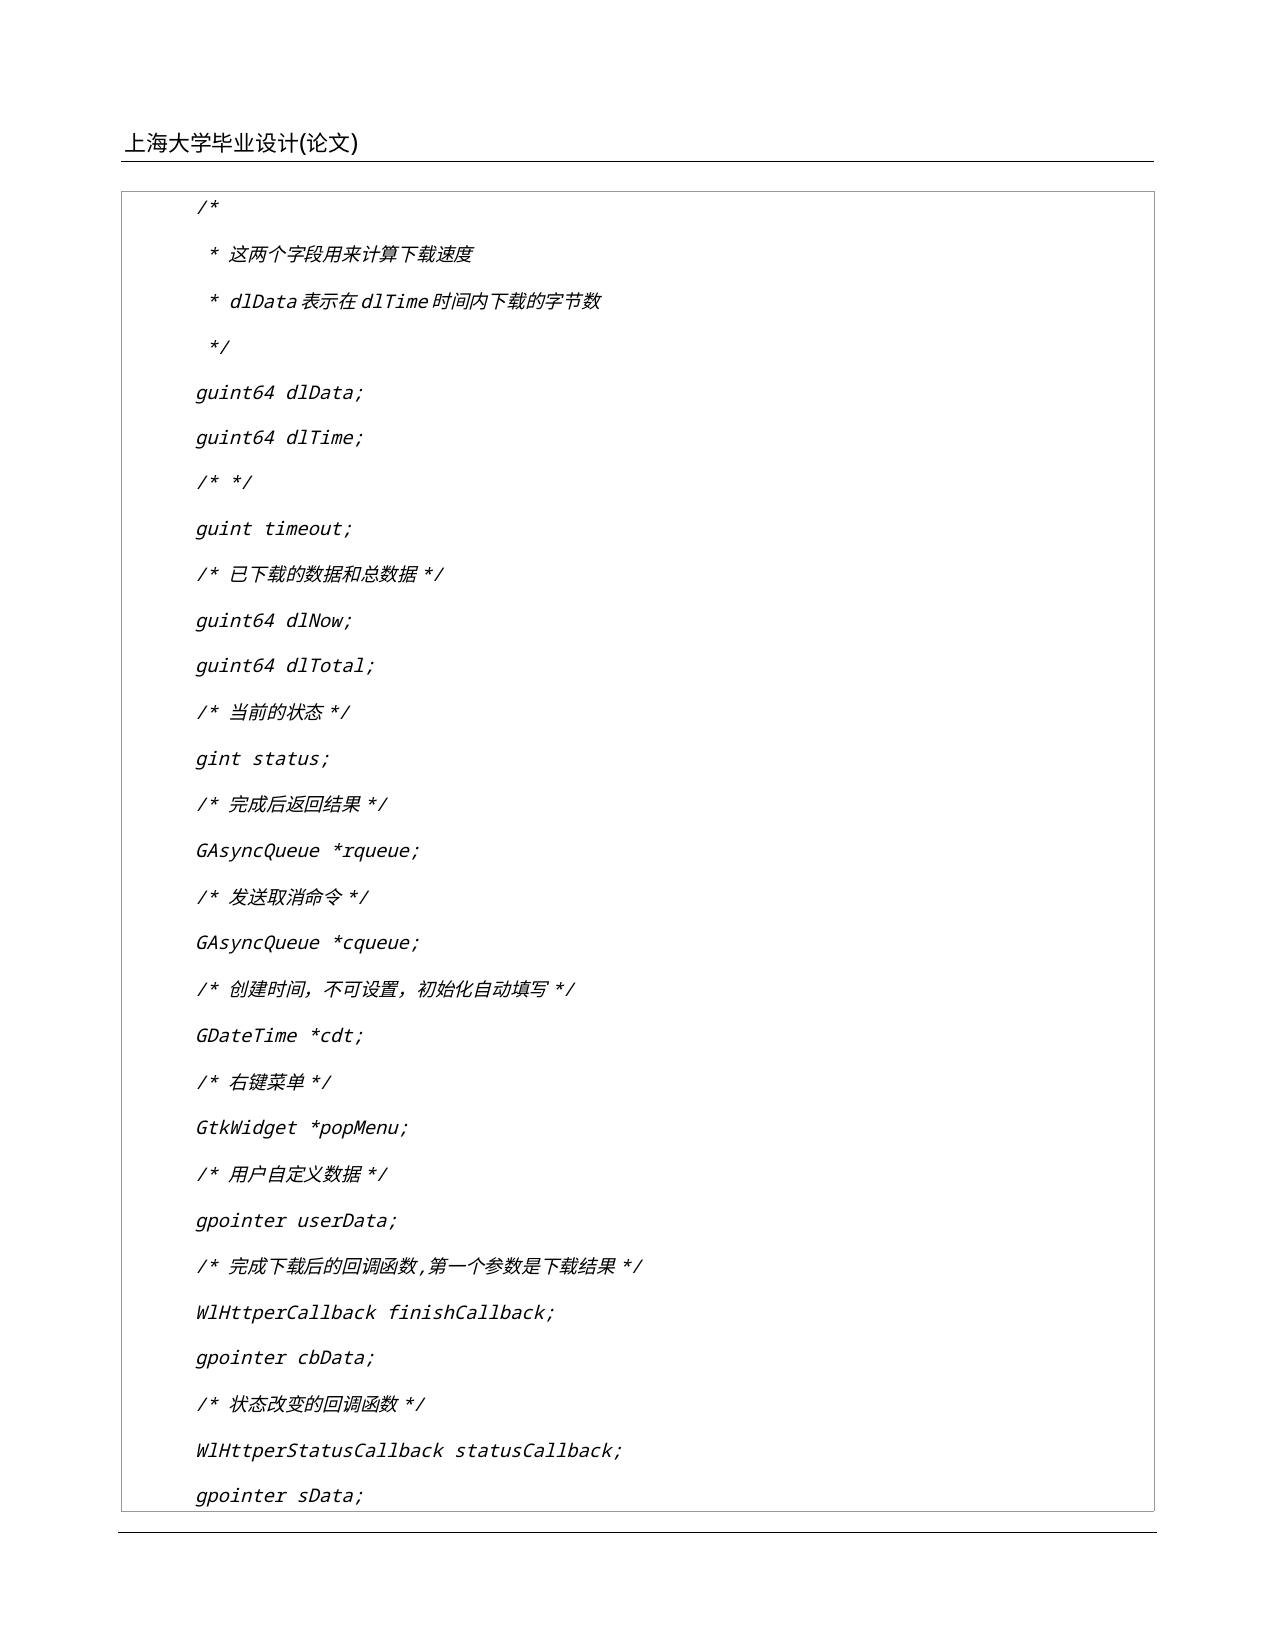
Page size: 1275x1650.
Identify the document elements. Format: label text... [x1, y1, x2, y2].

text /* [122, 192, 1154, 220]
text /* 状态改变的回调函数 */ [122, 1387, 1154, 1417]
text * 这两个字段用来计算下载速度 [122, 237, 1154, 267]
text */ [122, 331, 1154, 359]
text guint64 dlTime; [122, 421, 1154, 450]
text guint64 dlData; [122, 376, 1154, 405]
text /* 当前的状态 */ [122, 694, 1154, 725]
text guint64 dlNow; [122, 604, 1154, 633]
text * dlData表示在dlTime时间内下载的字节数 [122, 284, 1154, 314]
text /* 完成后返回结果 */ [122, 787, 1154, 817]
text WlHttperCallback finishCallback; [122, 1296, 1154, 1325]
text /* 发送取消命令 */ [122, 879, 1154, 910]
text gpointer userData; [122, 1204, 1154, 1232]
text gpointer cbData; [122, 1341, 1154, 1370]
text /* 创建时间，不可设置，初始化自动填写 */ [122, 972, 1154, 1002]
text gpointer sData; [122, 1479, 1154, 1511]
text guint timeout; [122, 512, 1154, 540]
text /* 完成下载后的回调函数,第一个参数是下载结果 */ [122, 1249, 1154, 1279]
text /* 右键菜单 */ [122, 1064, 1154, 1094]
text GAsyncQueue *rqueue; [122, 834, 1154, 863]
text /* */ [122, 467, 1154, 495]
text WlHttperStatusCallback statusCallback; [122, 1434, 1154, 1462]
text /* 已下载的数据和总数据 */ [122, 557, 1154, 587]
text guint64 dlTotal; [122, 649, 1154, 678]
text GAsyncQueue *cqueue; [122, 927, 1154, 955]
text gint status; [122, 742, 1154, 770]
text GtkWidget *popMenu; [122, 1111, 1154, 1140]
text /* 用户自定义数据 */ [122, 1157, 1154, 1187]
text GDateTime *cdt; [122, 1019, 1154, 1048]
